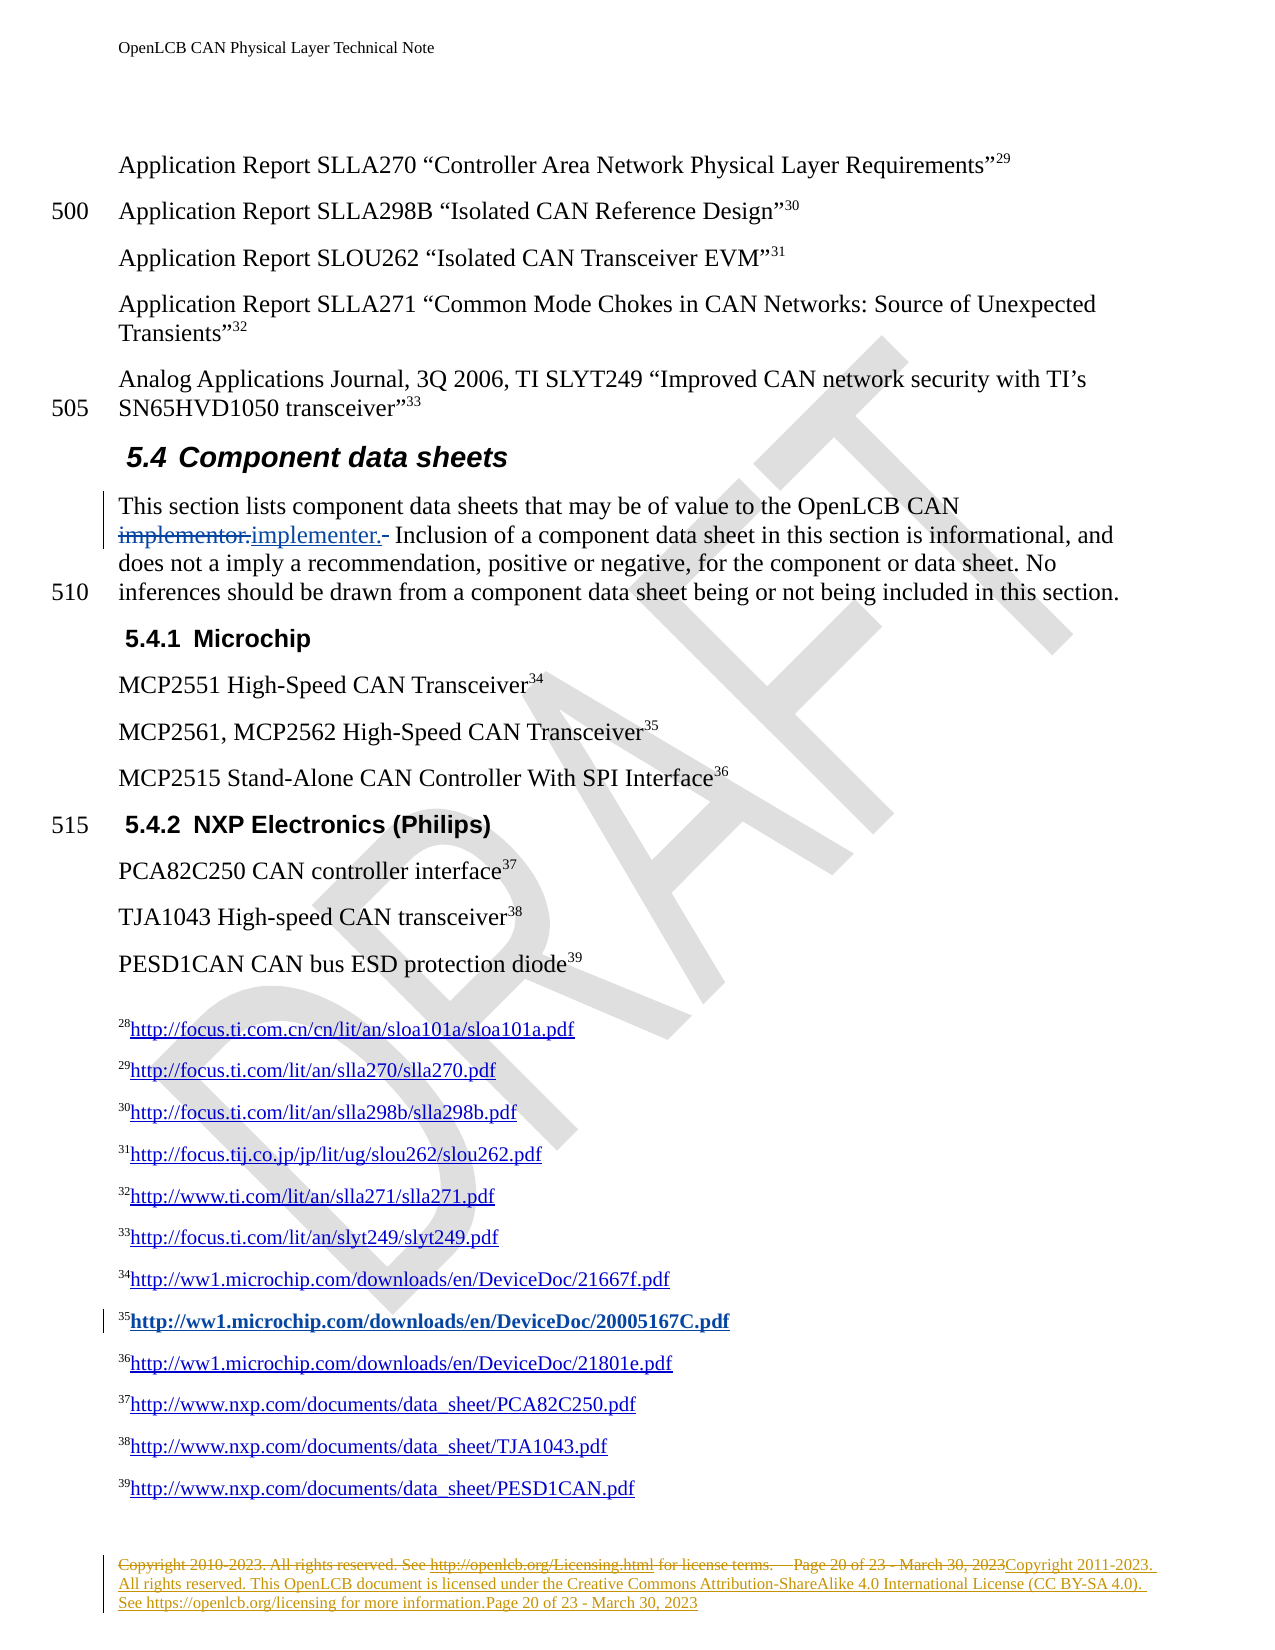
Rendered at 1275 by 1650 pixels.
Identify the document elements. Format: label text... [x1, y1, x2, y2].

text MCP2515 Stand-Alone CAN Controller With SPI Interface [118, 763, 577, 792]
text MCP2551 High-Speed CAN Transceiver [118, 670, 736, 699]
subtitle NXP Electronics (Philips) [118, 809, 423, 838]
text http://focus.ti.com/lit/an/slla298b/slla298b.pdf [118, 1100, 200, 1124]
text MCP2561, MCP2562 High-Speed CAN Transceiver [799, 717, 1157, 745]
text http://www.nxp.com/documents/data_sheet/TJA1043.pdf [118, 1434, 1157, 1458]
text PCA82C250 CAN controller interface [118, 856, 359, 885]
subtitle [881, 440, 1157, 473]
text http://ww1.microchip.com/downloads/en/DeviceDoc/21667f.pdf [418, 1267, 1157, 1291]
text PESD1CAN CAN bus ESD protection diode [399, 949, 501, 978]
text PESD1CAN CAN bus ESD protection diode [706, 949, 1157, 978]
text http://www.ti.com/lit/an/slla271/slla271.pdf [476, 1183, 1157, 1208]
text http://focus.ti.com/lit/an/slyt249/slyt249.pdf [459, 1225, 1157, 1249]
text This section lists component data sheets that may be of value to the OpenLCB CAN implementer. Inclusion of a component data sheet in this section is informational, and does not a imply a recommendation, positive or negative, for the component or data sheet. No inferences should be drawn from a component data sheet being or not being included in this section. [118, 491, 724, 606]
subtitle Component data sheets [118, 440, 775, 473]
text MCP2561, MCP2562 High-Speed CAN Transceiver [118, 717, 550, 745]
text PESD1CAN CAN bus ESD protection diode [543, 949, 687, 978]
text TJA1043 High-speed CAN transceiver [364, 902, 515, 931]
subtitle NXP Electronics (Philips) [450, 809, 604, 838]
text This section lists component data sheets that may be of value to the OpenLCB CAN implementer. Inclusion of a component data sheet in this section is informational, and does not a imply a recommendation, positive or negative, for the component or data sheet. No inferences should be drawn from a component data sheet being or not being included in this section. [677, 491, 1001, 606]
text http://focus.ti.com/lit/an/slla298b/slla298b.pdf [442, 1100, 529, 1124]
text TJA1043 High-speed CAN transceiver [118, 902, 336, 931]
text http://focus.tij.co.jp/jp/lit/ug/slou262/slou262.pdf [465, 1142, 1157, 1166]
text http://focus.ti.com.cn/cn/lit/an/sloa101a/sloa101a.pdf [236, 1021, 329, 1037]
text http://focus.ti.com.cn/cn/lit/an/sloa101a/sloa101a.pdf [118, 1016, 199, 1041]
text MCP2515 Stand-Alone CAN Controller With SPI Interface [703, 763, 829, 792]
text http://focus.ti.com/lit/an/slla298b/slla298b.pdf [550, 1100, 1157, 1124]
text http://www.ti.com/lit/an/slla271/slla271.pdf [118, 1183, 284, 1208]
subtitle [1057, 624, 1157, 652]
text http://focus.tij.co.jp/jp/lit/ug/slou262/slou262.pdf [264, 1142, 437, 1163]
text http://focus.ti.com/lit/an/slla270/slla270.pdf [197, 1058, 382, 1079]
text http://ww1.microchip.com/downloads/en/DeviceDoc/20005167C.pdf [118, 1309, 1157, 1333]
text Analog Applications Journal, 3Q 2006, TI SLYT249 “Improved CAN network security with TI’s SN65HVD1050 transceiver” [857, 364, 1157, 422]
text http://ww1.microchip.com/downloads/en/DeviceDoc/21667f.pdf [118, 1267, 367, 1291]
text PCA82C250 CAN controller interface [681, 856, 1157, 885]
text http://www.nxp.com/documents/data_sheet/PCA82C250.pdf [118, 1392, 1157, 1416]
text Analog Applications Journal, 3Q 2006, TI SLYT249 “Improved CAN network security with TI’s SN65HVD1050 transceiver” [118, 364, 851, 422]
subtitle NXP Electronics (Philips) [728, 823, 768, 838]
text http://www.ti.com/lit/an/slla271/slla271.pdf [305, 1183, 440, 1204]
text http://focus.ti.com/lit/an/slla298b/slla298b.pdf [222, 1100, 417, 1121]
text MCP2515 Stand-Alone CAN Controller With SPI Interface [594, 763, 692, 792]
text MCP2561, MCP2562 High-Speed CAN Transceiver [625, 717, 782, 745]
text http://focus.ti.com/lit/an/slla270/slla270.pdf [118, 1058, 158, 1082]
text [811, 670, 1157, 699]
subtitle NXP Electronics (Philips) [781, 809, 1157, 838]
text http://focus.ti.com/lit/an/slyt249/slyt249.pdf [118, 1225, 325, 1249]
text Application Report SLLA298B “Isolated CAN Reference Design” [118, 196, 1157, 225]
text TJA1043 High-speed CAN transceiver [678, 902, 1157, 931]
subtitle [858, 624, 1047, 652]
text MCP2515 Stand-Alone CAN Controller With SPI Interface [845, 763, 1157, 792]
subtitle [800, 440, 868, 473]
subtitle Microchip [118, 624, 689, 652]
text This section lists component data sheets that may be of value to the OpenLCB CAN implementer. Inclusion of a component data sheet in this section is informational, and does not a imply a recommendation, positive or negative, for the component or data sheet. No inferences should be drawn from a component data sheet being or not being included in this section. [932, 491, 1157, 606]
text http://focus.ti.com.cn/cn/lit/an/sloa101a/sloa101a.pdf [358, 1016, 442, 1037]
text http://focus.ti.com/lit/an/slyt249/slyt249.pdf [347, 1225, 427, 1246]
text http://www.nxp.com/documents/data_sheet/PESD1CAN.pdf [118, 1476, 1157, 1500]
text http://focus.tij.co.jp/jp/lit/ug/slou262/slou262.pdf [118, 1142, 242, 1166]
text http://focus.ti.com/lit/an/slla270/slla270.pdf [508, 1058, 1157, 1082]
text Application Report SLLA271 “Common Mode Chokes in CAN Networks: Source of Unexpected Transients” [118, 289, 1157, 347]
text PCA82C250 CAN controller interface [387, 856, 503, 885]
text TJA1043 High-speed CAN transceiver [547, 902, 659, 931]
text Application Report SLOU262 “Isolated CAN Transceiver EVM” [118, 243, 1157, 272]
subtitle NXP Electronics (Philips) [622, 809, 702, 838]
text Application Report SLLA270 “Controller Area Network Physical Layer Requirements” [118, 150, 1157, 179]
text http://focus.ti.com/lit/an/slla270/slla270.pdf [407, 1058, 476, 1079]
text http://focus.ti.com.cn/cn/lit/an/sloa101a/sloa101a.pdf [479, 1016, 1157, 1041]
text PCA82C250 CAN controller interface [521, 856, 632, 885]
subtitle [706, 624, 828, 652]
text MCP2561, MCP2562 High-Speed CAN Transceiver [565, 717, 614, 745]
text PESD1CAN CAN bus ESD protection diode [118, 949, 383, 978]
text http://ww1.microchip.com/downloads/en/DeviceDoc/21801e.pdf [118, 1351, 1157, 1375]
